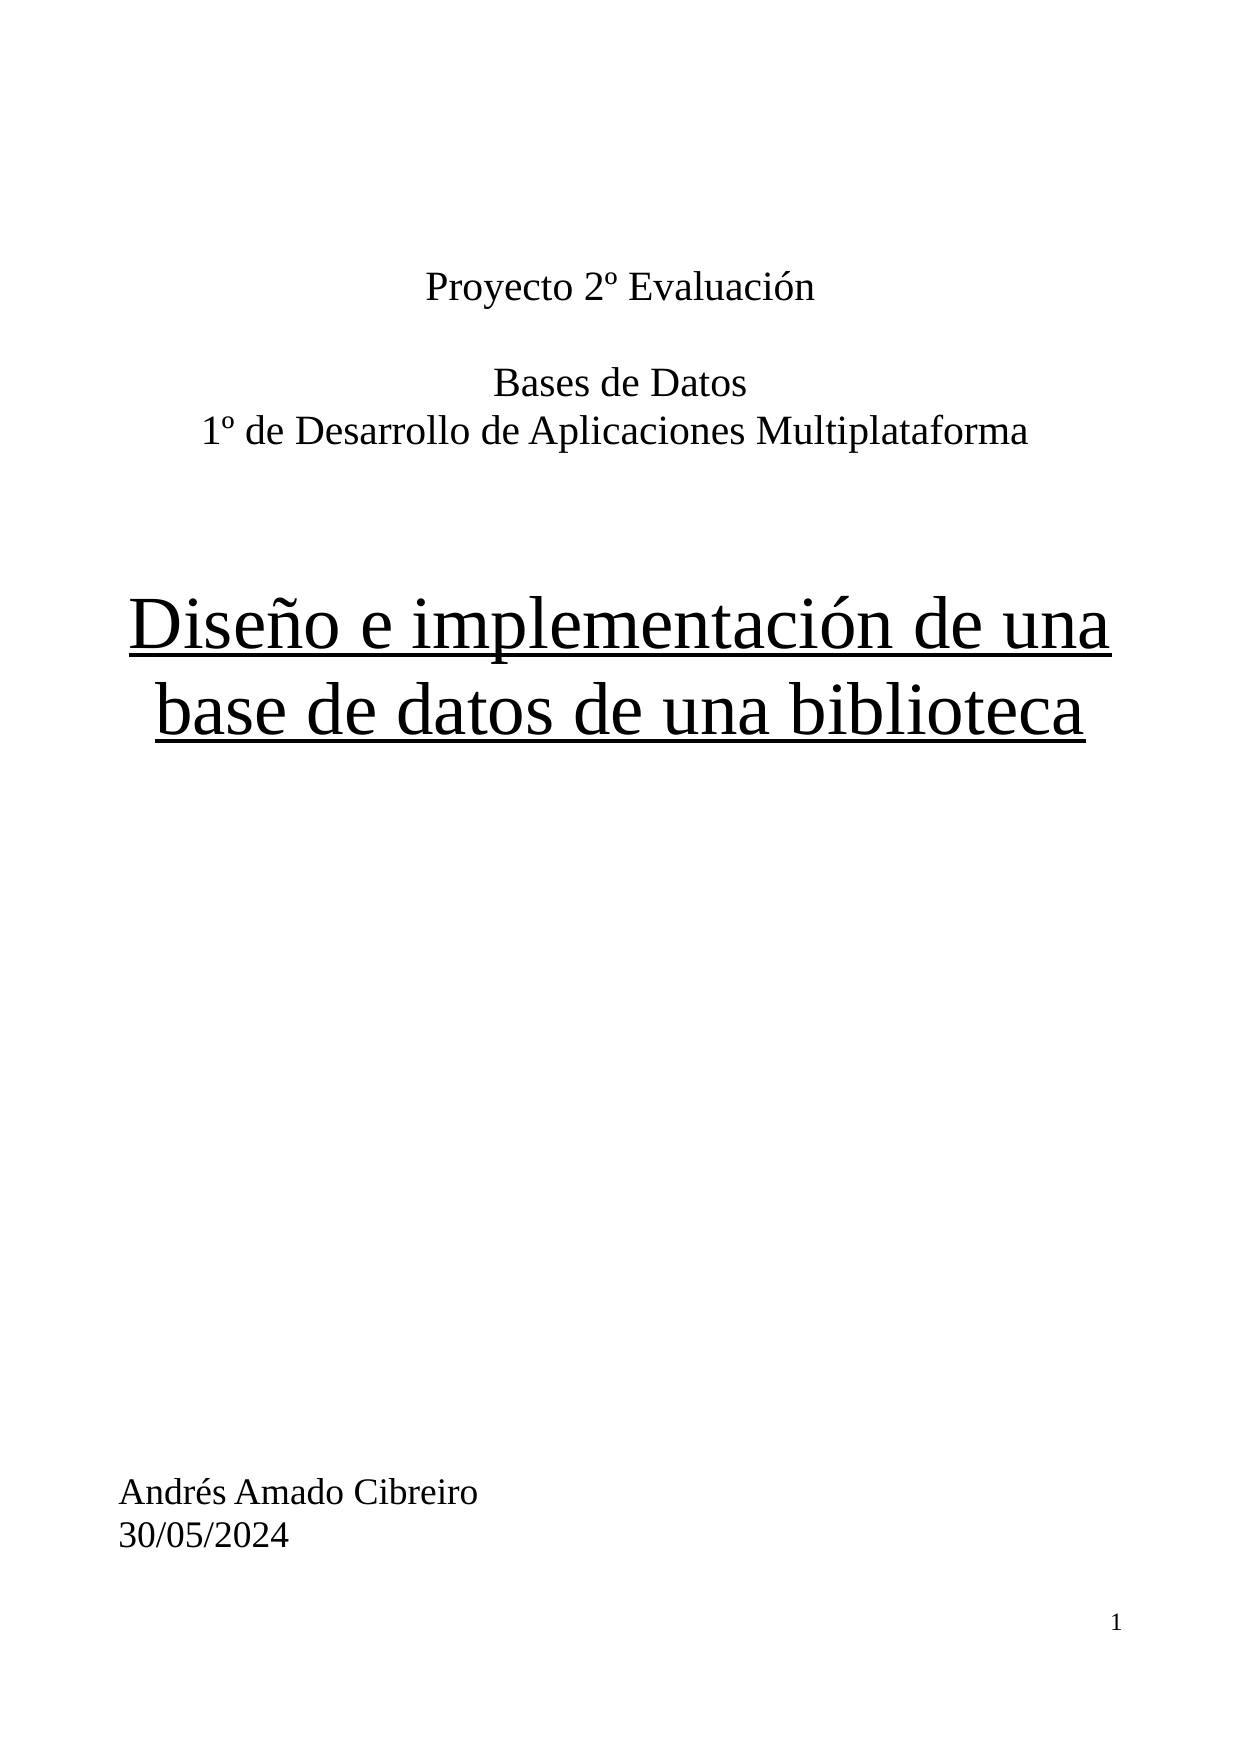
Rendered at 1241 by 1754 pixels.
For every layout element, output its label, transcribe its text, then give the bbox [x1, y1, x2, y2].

text Proyecto 2º Evaluación [118, 262, 1122, 310]
text Bases de Datos [118, 358, 1122, 406]
text 1º de Desarrollo de Aplicaciones Multiplataforma [118, 406, 1122, 453]
text Diseño e implementación de una base de datos de una biblioteca [118, 578, 1122, 751]
text Andrés Amado Cibreiro [118, 1469, 1122, 1512]
text 30/05/2024 [118, 1512, 1122, 1556]
